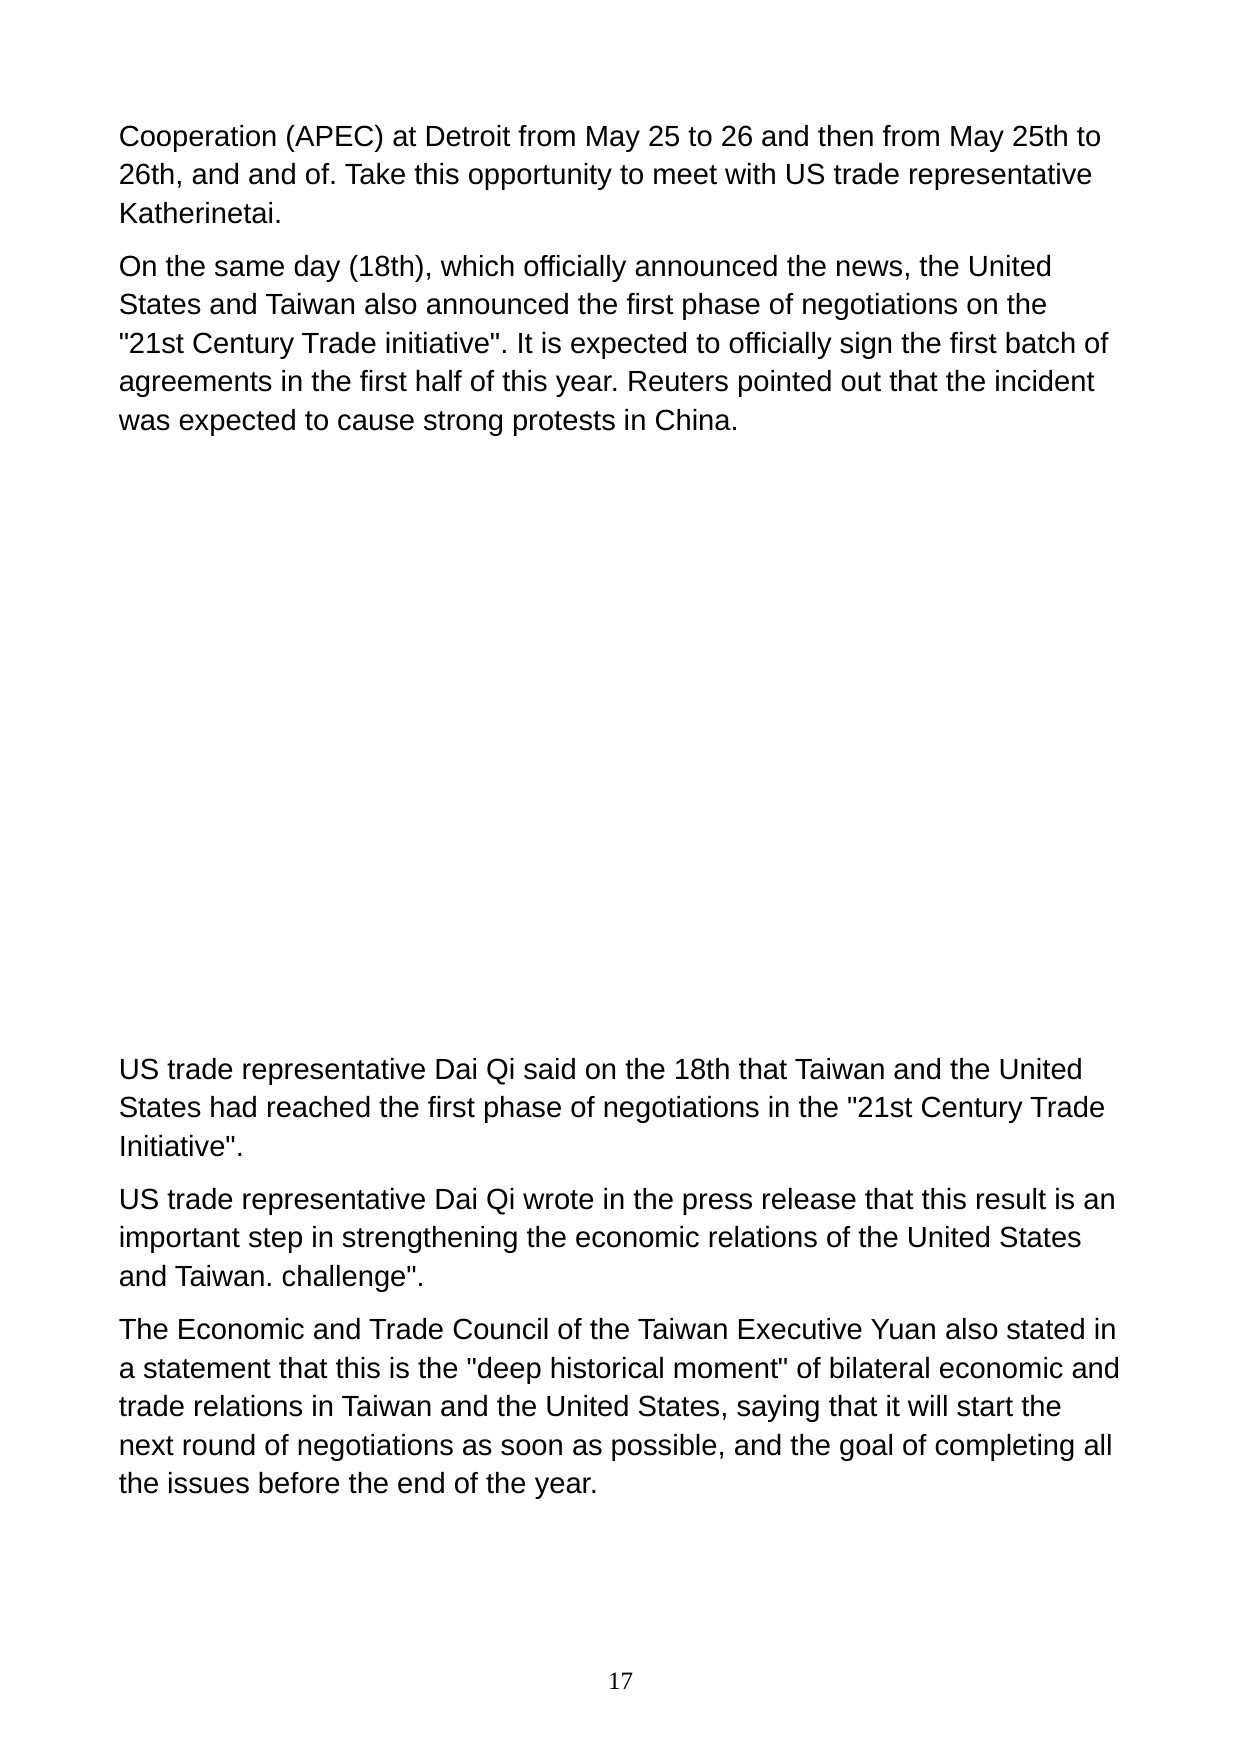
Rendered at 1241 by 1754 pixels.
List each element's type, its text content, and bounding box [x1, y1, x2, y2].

text On the same day (18th), which officially announced the news, the United States and Taiwan also announced the first phase of negotiations on the "21st Century Trade initiative". It is expected to officially sign the first batch of agreements in the first half of this year. Reuters pointed out that the incident was expected to cause strong protests in China. [118, 249, 1122, 436]
text The Economic and Trade Council of the Taiwan Executive Yuan also stated in a statement that this is the "deep historical moment" of bilateral economic and trade relations in Taiwan and the United States, saying that it will start the next round of negotiations as soon as possible, and the goal of completing all the issues before the end of the year. [118, 1312, 1122, 1500]
text US trade representative Dai Qi wrote in the press release that this result is an important step in strengthening the economic relations of the United States and Taiwan. challenge". [118, 1182, 1122, 1292]
text US trade representative Dai Qi said on the 18th that Taiwan and the United States had reached the first phase of negotiations in the "21st Century Trade Initiative". [118, 456, 1122, 1162]
text Cooperation (APEC) at Detroit from May 25 to 26 and then from May 25th to 26th, and and of. Take this opportunity to meet with US trade representative Katherinetai. [118, 118, 1122, 229]
